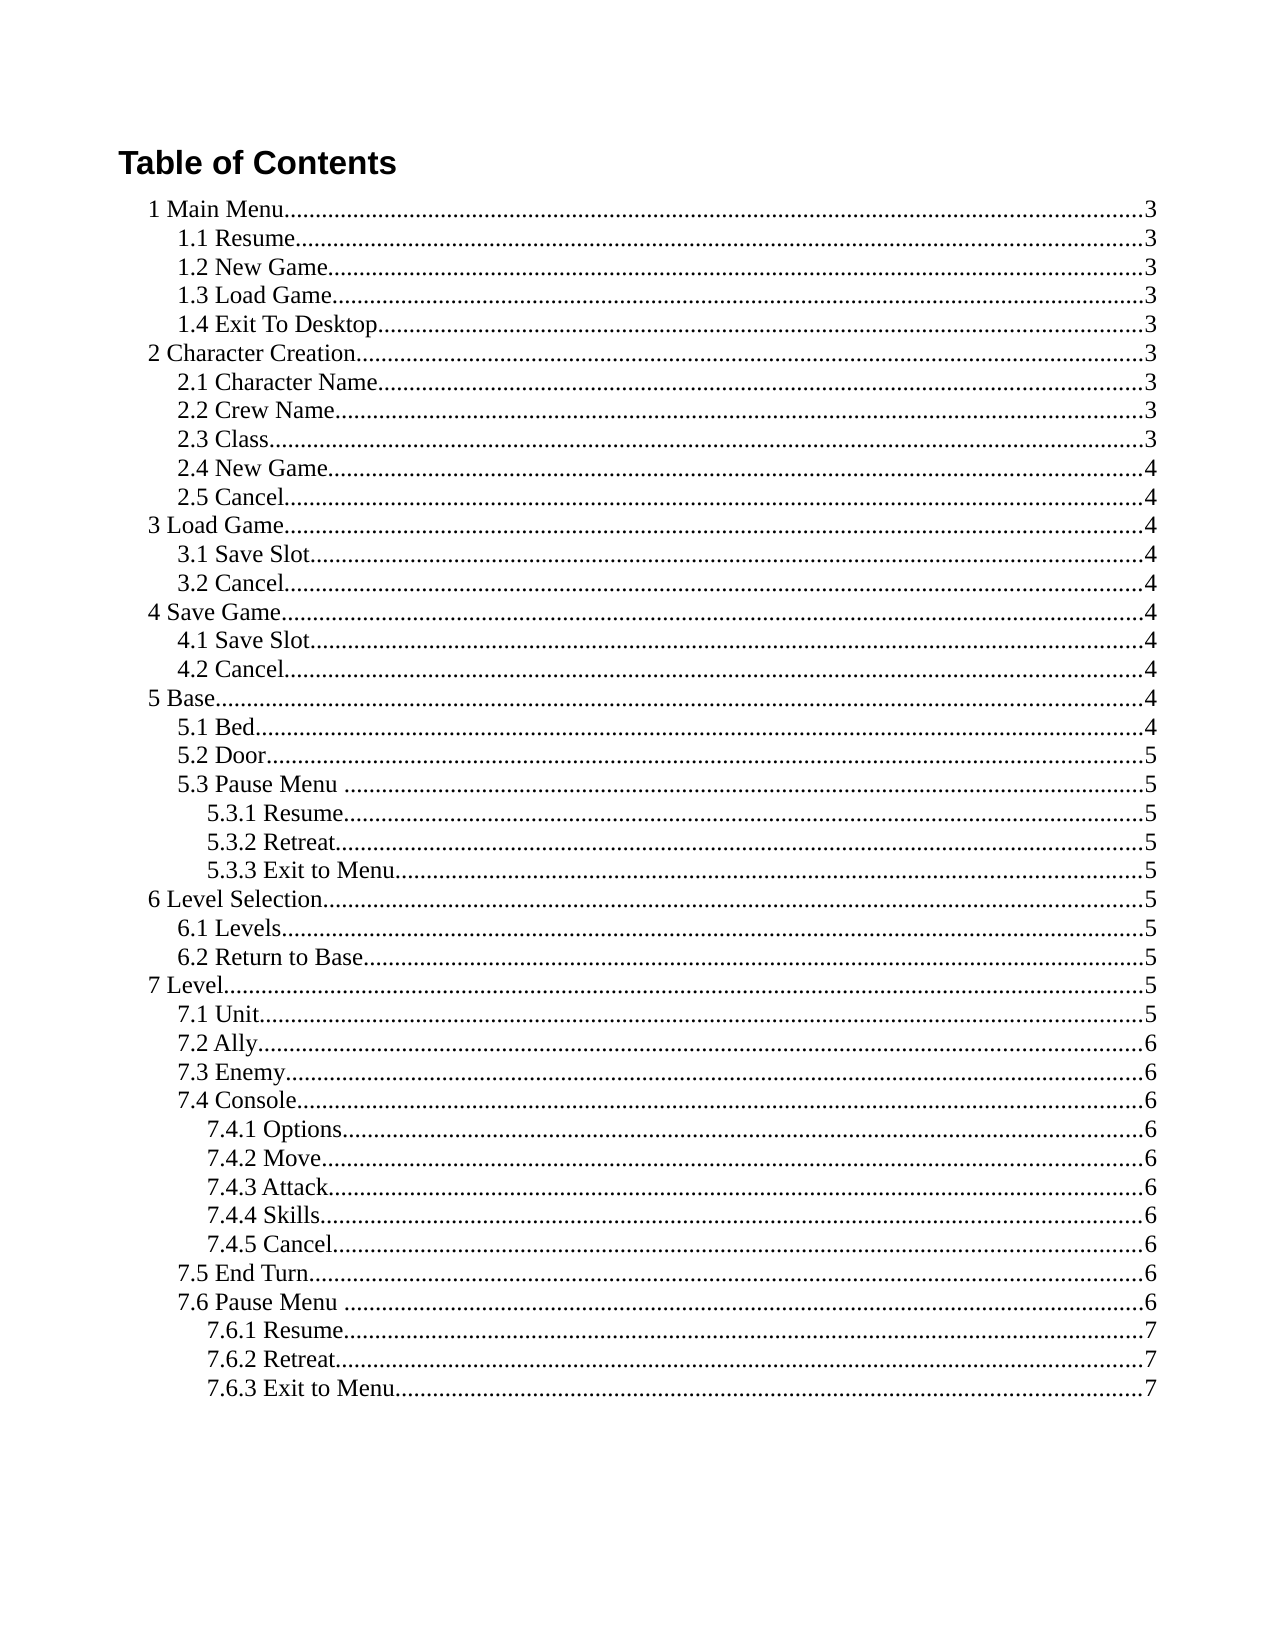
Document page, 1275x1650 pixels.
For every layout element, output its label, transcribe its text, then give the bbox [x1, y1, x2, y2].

text 7.4.2 Move 6 [207, 1143, 1157, 1172]
text 5.1 Bed 4 [177, 712, 1157, 740]
text 3.1 Save Slot 4 [177, 539, 1157, 568]
text 1.3 Load Game 3 [177, 280, 1157, 309]
text 3 Load Game 4 [148, 510, 1157, 539]
text 5.2 Door 5 [177, 740, 1157, 769]
text 4.2 Cancel 4 [177, 654, 1157, 683]
text 7.4.3 Attack 6 [207, 1172, 1157, 1200]
text 7.6.3 Exit to Menu 7 [207, 1373, 1157, 1402]
text 1.2 New Game 3 [177, 252, 1157, 280]
text 2 Character Creation 3 [148, 338, 1157, 367]
text 7.2 Ally 6 [177, 1028, 1157, 1057]
text 7.4.4 Skills 6 [207, 1200, 1157, 1229]
text 2.1 Character Name 3 [177, 367, 1157, 395]
text 6 Level Selection 5 [148, 884, 1157, 913]
text 7.1 Unit 5 [177, 999, 1157, 1028]
text 5.3.1 Resume 5 [207, 798, 1157, 827]
text 7.4.5 Cancel 6 [207, 1229, 1157, 1258]
text 7.3 Enemy 6 [177, 1057, 1157, 1085]
text 6.1 Levels 5 [177, 913, 1157, 942]
text 7 Level 5 [148, 970, 1157, 999]
text 2.3 Class 3 [177, 424, 1157, 453]
text 7.4.1 Options 6 [207, 1114, 1157, 1143]
text 7.6.1 Resume 7 [207, 1315, 1157, 1344]
text 2.5 Cancel 4 [177, 482, 1157, 510]
text 6.2 Return to Base 5 [177, 942, 1157, 970]
subtitle Table of Contents [118, 143, 1157, 182]
text 2.4 New Game 4 [177, 453, 1157, 482]
text 3.2 Cancel 4 [177, 568, 1157, 597]
text 7.6.2 Retreat 7 [207, 1344, 1157, 1373]
text 7.5 End Turn 6 [177, 1258, 1157, 1287]
text 5 Base 4 [148, 683, 1157, 712]
text 7.6 Pause Menu 6 [177, 1287, 1157, 1315]
text 4 Save Game 4 [148, 597, 1157, 625]
text 1.4 Exit To Desktop 3 [177, 309, 1157, 338]
text 5.3 Pause Menu 5 [177, 769, 1157, 798]
text 5.3.2 Retreat 5 [207, 827, 1157, 855]
text 1.1 Resume 3 [177, 223, 1157, 252]
text 4.1 Save Slot 4 [177, 625, 1157, 654]
text 7.4 Console 6 [177, 1085, 1157, 1114]
text 2.2 Crew Name 3 [177, 395, 1157, 424]
text 5.3.3 Exit to Menu 5 [207, 855, 1157, 884]
text 1 Main Menu 3 [148, 194, 1157, 223]
